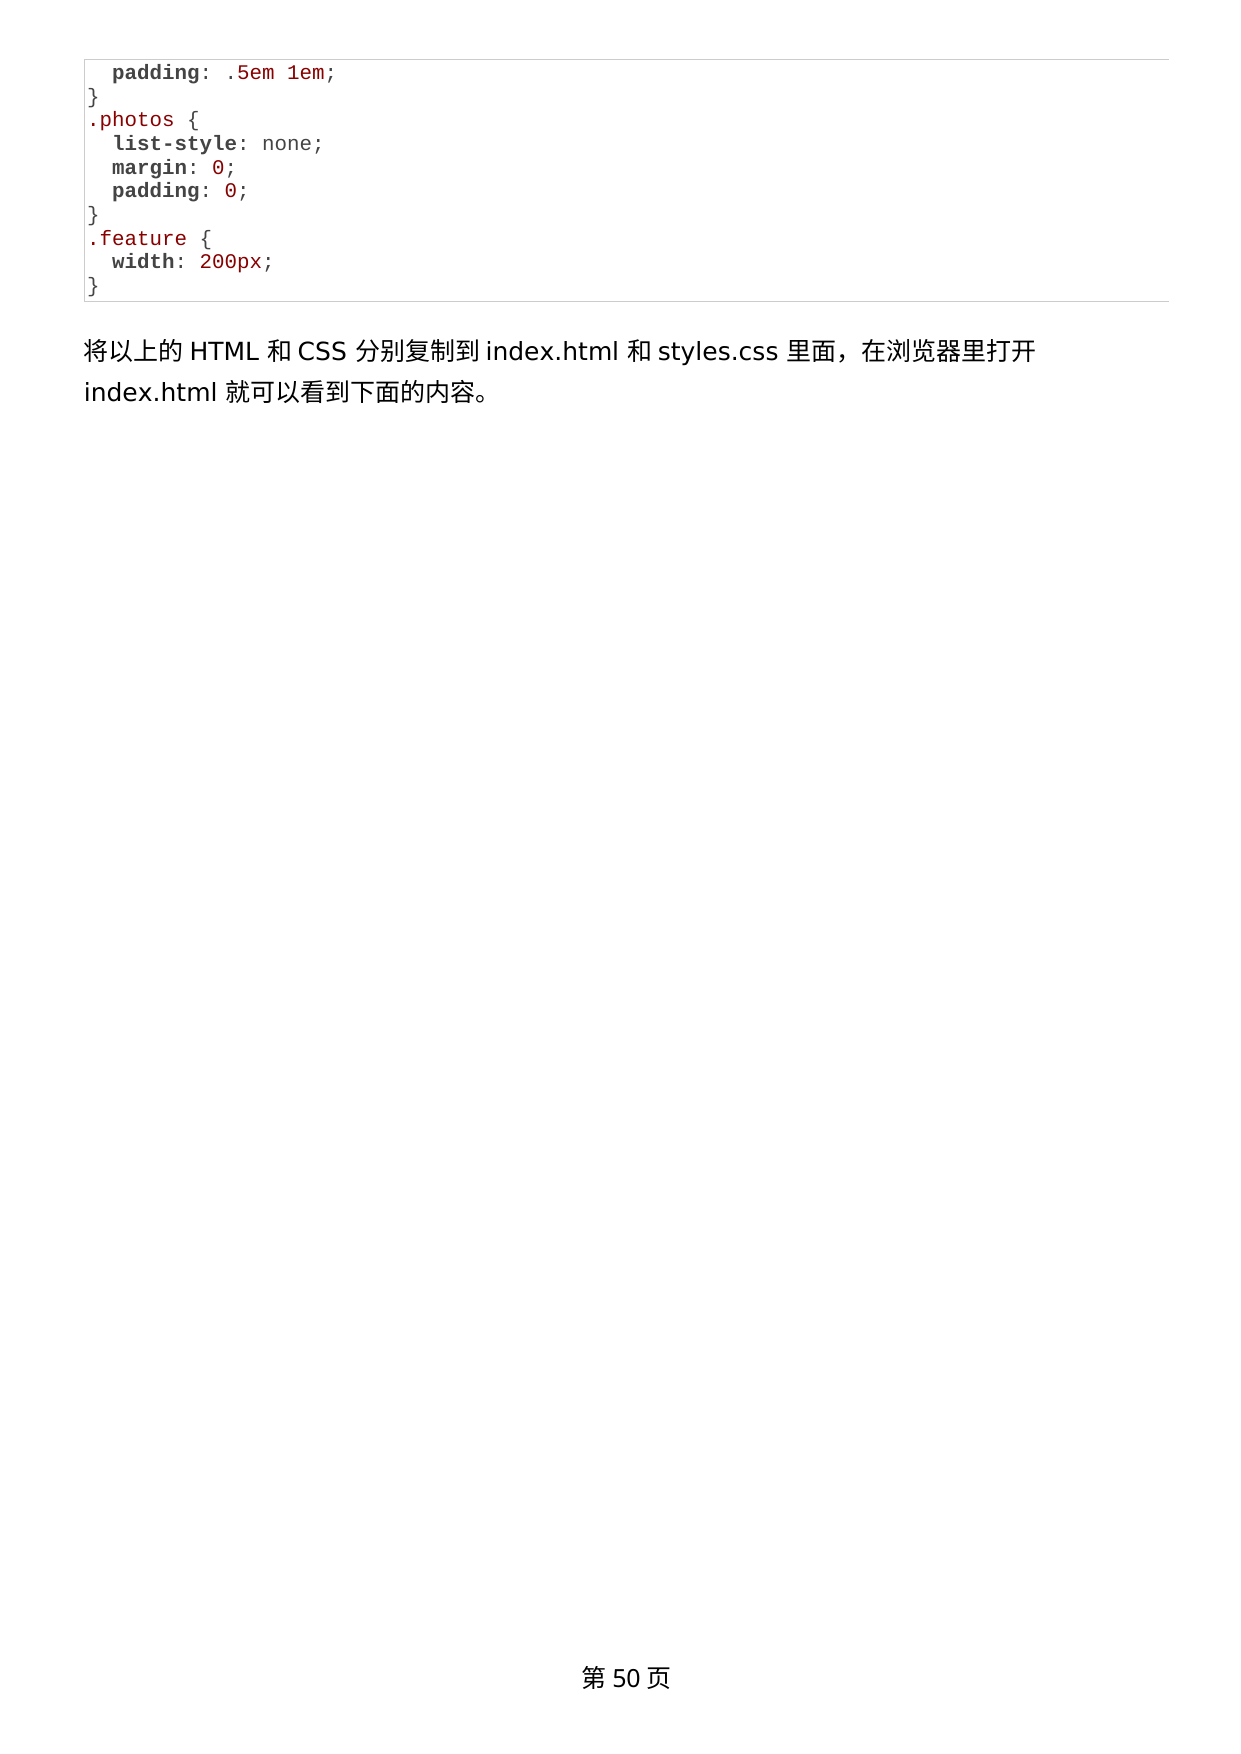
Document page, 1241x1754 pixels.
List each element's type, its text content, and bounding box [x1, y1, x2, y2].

text } [85, 201, 1169, 224]
text 将以上的 HTML 和 CSS 分别复制到 index.html 和 styles.css 里面，在浏览器里打开 index.html 就可以看到下面的内容。 [84, 331, 1169, 409]
text width: 200px; [85, 248, 1169, 272]
text } [85, 83, 1169, 106]
text padding: .5em 1em; [85, 60, 1169, 83]
text .feature { [85, 224, 1169, 248]
text } [85, 272, 1169, 301]
text .photos { [85, 106, 1169, 130]
text padding: 0; [85, 177, 1169, 201]
text margin: 0; [85, 154, 1169, 177]
text list-style: none; [85, 130, 1169, 154]
